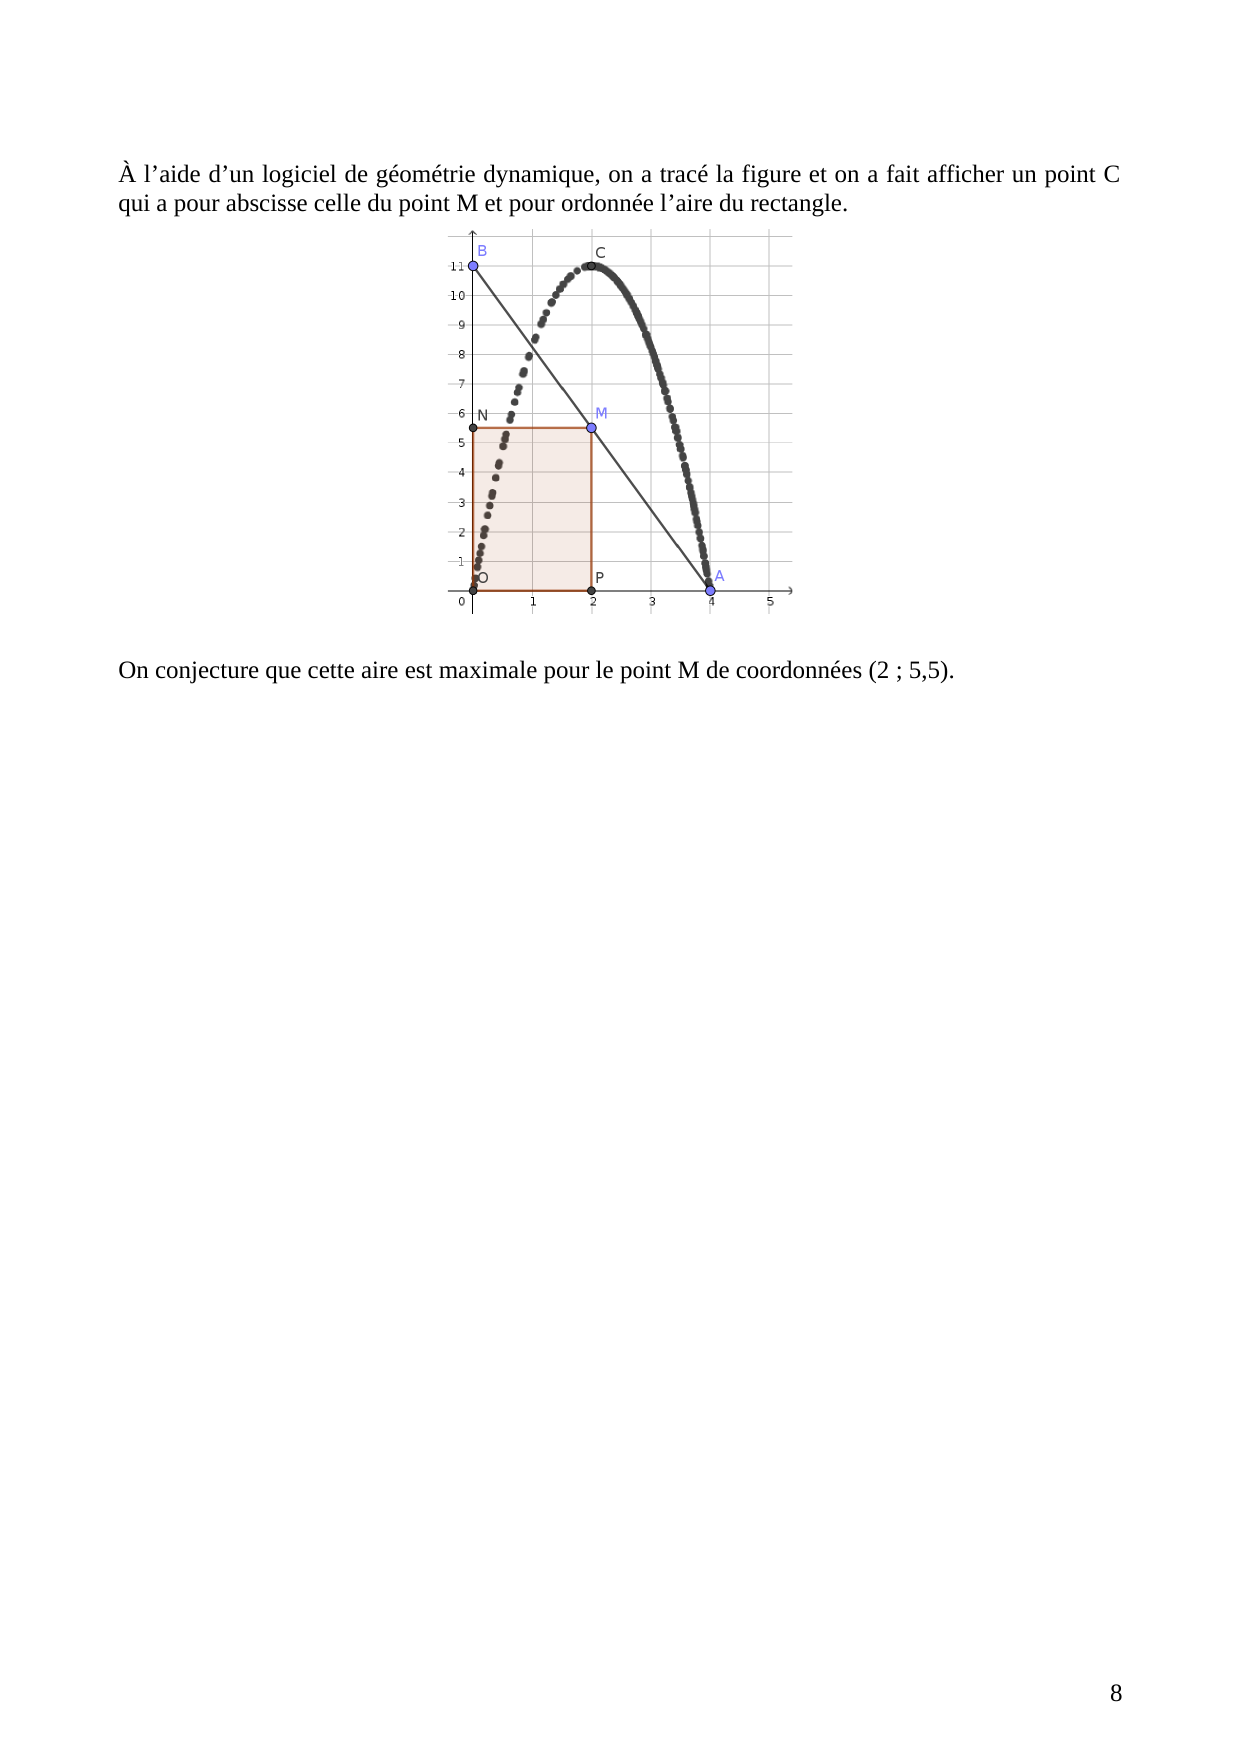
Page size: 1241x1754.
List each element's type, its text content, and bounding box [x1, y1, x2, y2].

text À l’aide d’un logiciel de géométrie dynamique, on a tracé la figure et on a fait afficher un point C qui a pour abscisse celle du point M et pour ordonnée l’aire du rectangle. [118, 159, 1122, 217]
picture [447, 229, 793, 614]
text On conjecture que cette aire est maximale pour le point M de coordonnées (2 ; 5,5). [118, 655, 1122, 684]
